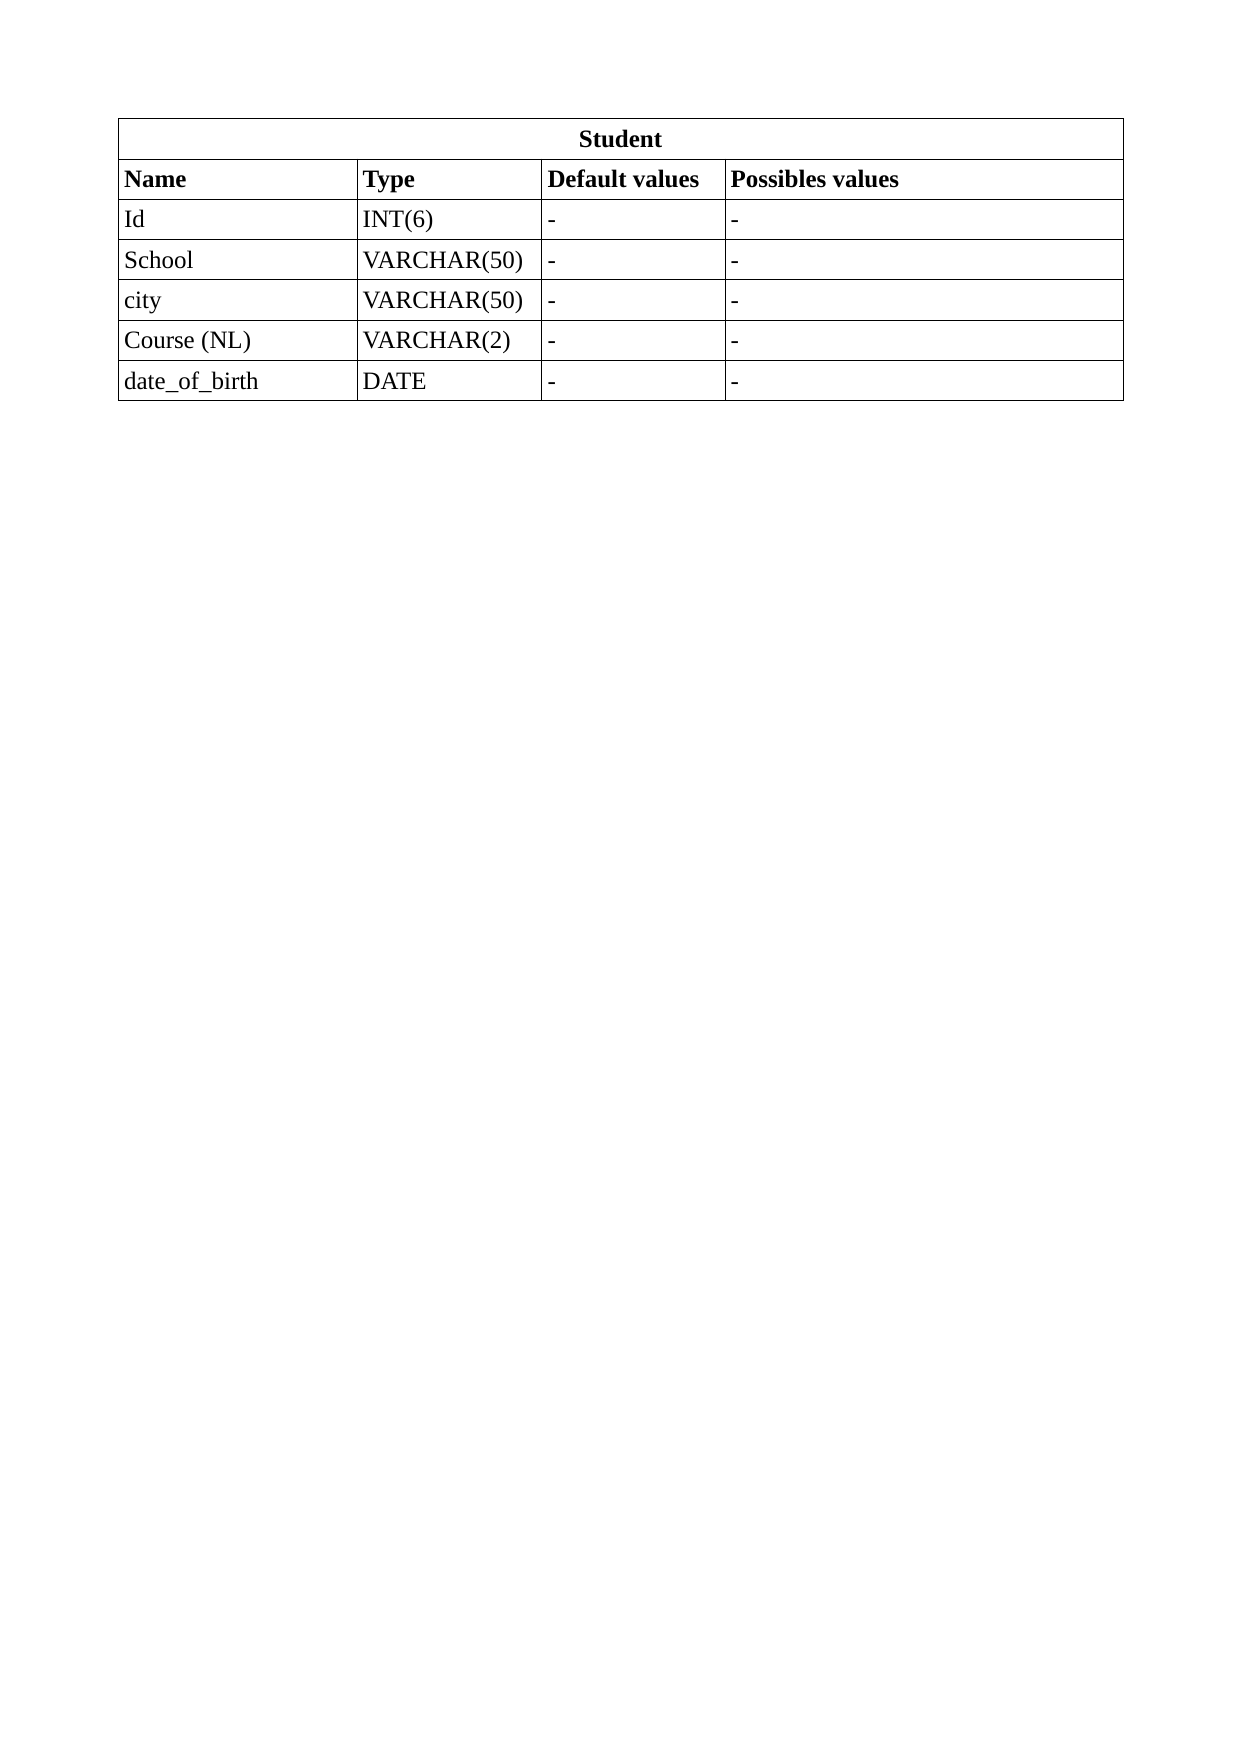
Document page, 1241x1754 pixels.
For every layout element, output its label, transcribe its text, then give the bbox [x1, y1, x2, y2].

table_cell - [726, 240, 1123, 279]
table_cell Type [358, 160, 541, 199]
table_cell VARCHAR(50) [358, 240, 541, 279]
table_cell - [726, 200, 1123, 239]
table_cell - [542, 200, 725, 239]
table_cell Default values [542, 160, 725, 199]
table_cell date_of_birth [119, 361, 357, 400]
table_cell - [726, 280, 1123, 320]
table_cell - [726, 361, 1123, 400]
table_cell INT(6) [358, 200, 541, 239]
table_cell VARCHAR(2) [358, 321, 541, 360]
table_cell VARCHAR(50) [358, 280, 541, 320]
table_cell DATE [358, 361, 541, 400]
table_cell - [542, 361, 725, 400]
table_cell city [119, 280, 357, 320]
table_cell - [726, 321, 1123, 360]
table_cell - [542, 240, 725, 279]
table_header Student [119, 119, 1123, 158]
table_cell Id [119, 200, 357, 239]
table_cell - [542, 321, 725, 360]
table_cell School [119, 240, 357, 279]
table_cell - [542, 280, 725, 320]
table_cell Possibles values [726, 160, 1123, 199]
table_cell Course (NL) [119, 321, 357, 360]
table_cell Name [119, 160, 357, 199]
